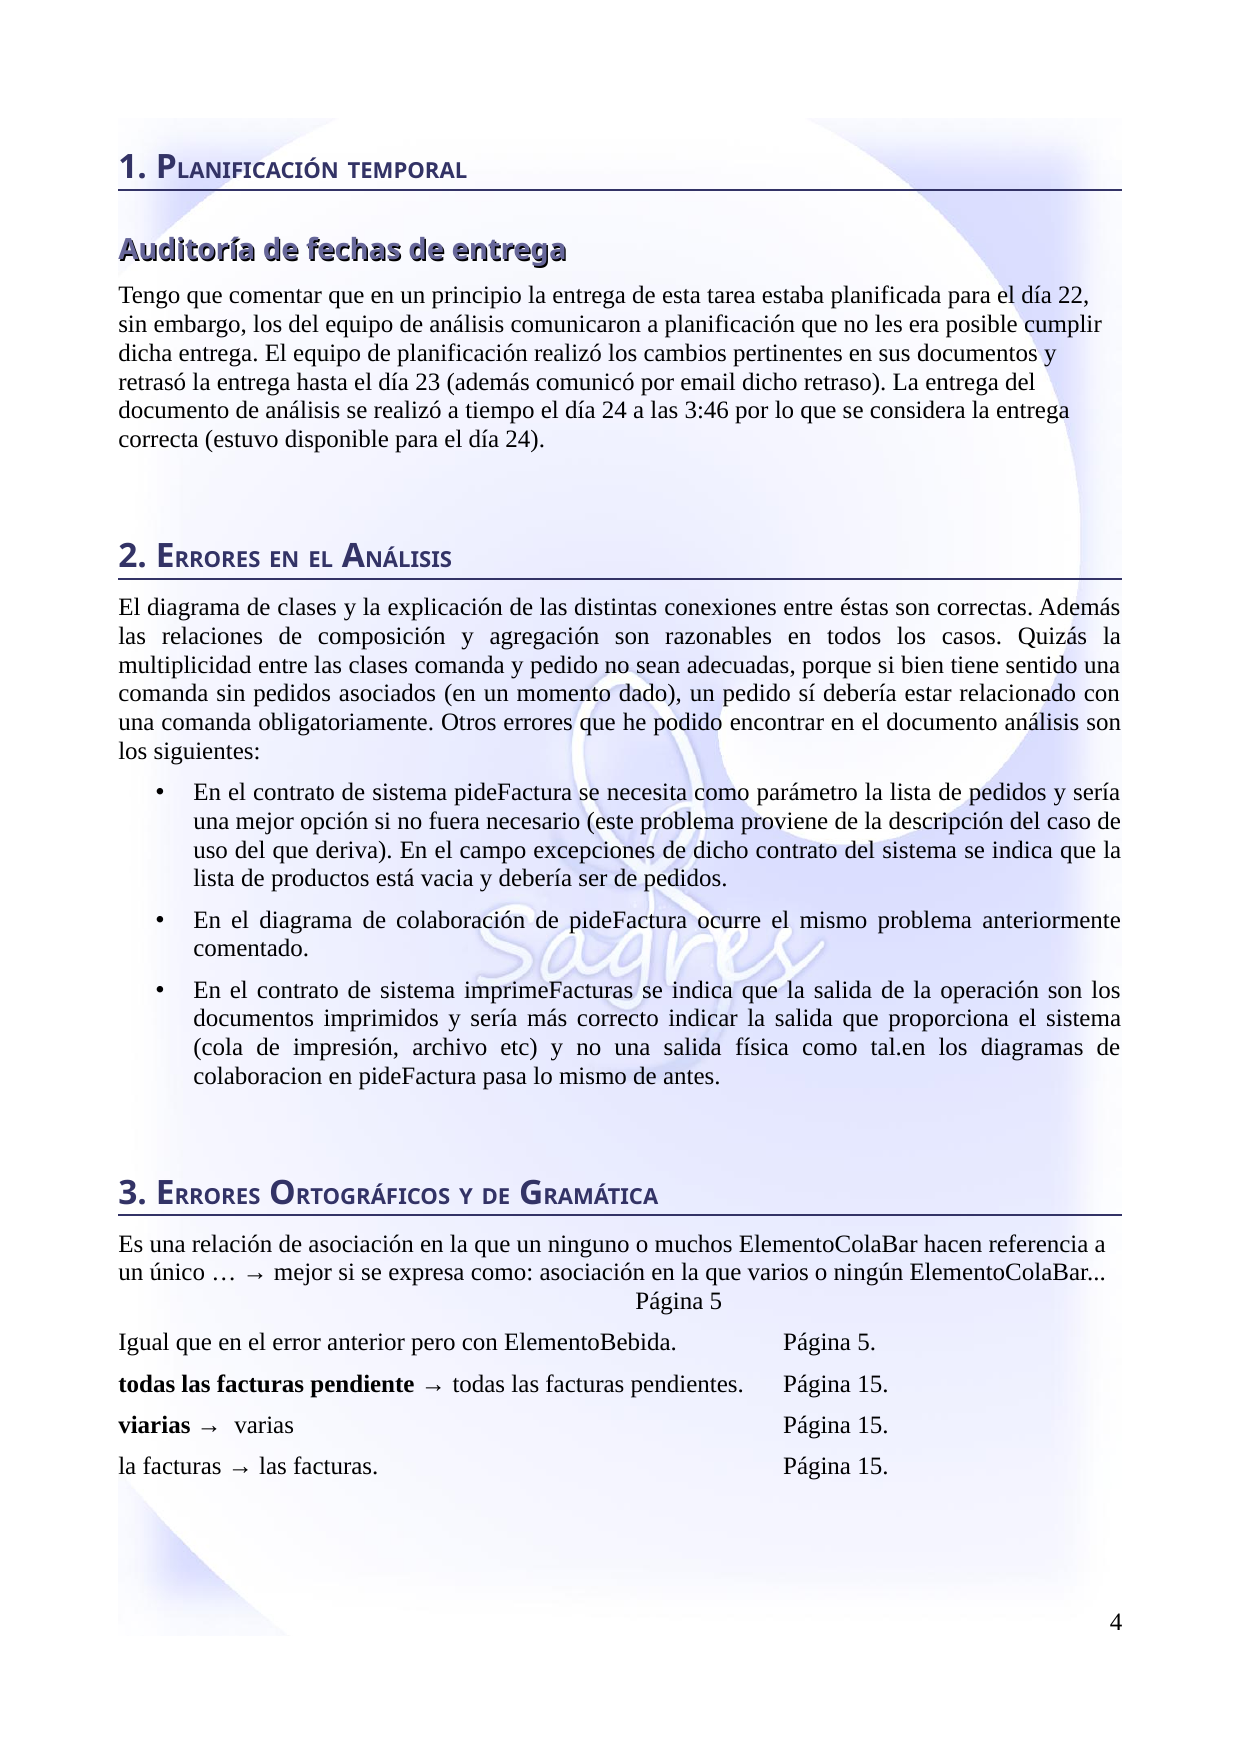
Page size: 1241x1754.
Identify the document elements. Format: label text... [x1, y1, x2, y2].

picture [118, 1356, 1122, 1369]
picture [118, 580, 1122, 592]
text viarias → varias Página 15. [118, 1410, 1122, 1439]
text la facturas → las facturas. Página 15. [118, 1451, 1122, 1480]
subtitle Auditoría de fechas de entrega [118, 228, 1122, 268]
text Es una relación de asociación en la que un ninguno o muchos ElementoColaBar hacen referencia a un único … → mejor si se expresa como: asociación en la que varios o ningún ElementoColaBar... Página 5 [118, 1229, 1122, 1315]
picture [118, 118, 1122, 143]
subtitle 2. Errores en el Análisis [118, 532, 1122, 578]
text El diagrama de clases y la explicación de las distintas conexiones entre éstas son correctas. Además las relaciones de composición y agregación son razonables en todos los casos. Quizás la multiplicidad entre las clases comanda y pedido no sean adecuadas, porque si bien tiene sentido una comanda sin pedidos asociados (en un momento dado), un pedido sí debería estar relacionado con una comanda obligatoriamente. Otros errores que he podido encontrar en el documento análisis son los siguientes: [118, 592, 1122, 765]
text Tengo que comentar que en un principio la entrega de esta tarea estaba planificada para el día 22, sin embargo, los del equipo de análisis comunicaron a planificación que no les era posible cumplir dicha entrega. El equipo de planificación realizó los cambios pertinentes en sus documentos y retrasó la entrega hasta el día 23 (además comunicó por email dicho retraso). La entrega del documento de análisis se realizó a tiempo el día 24 a las 3:46 por lo que se considera la entrega correcta (estuvo disponible para el día 24). [118, 281, 1122, 453]
picture [118, 1480, 1122, 1636]
subtitle 3. Errores Ortográficos y de Gramática [118, 1168, 1122, 1214]
picture [118, 1216, 1122, 1229]
list En el contrato de sistema pideFactura se necesita como parámetro la lista de pedidos y sería una mejor opción si no fuera necesario (este problema proviene de la descripción del caso de uso del que deriva). En el campo excepciones de dicho contrato del sistema se indica que la lista de productos está vacia y debería ser de pedidos. [156, 777, 1122, 892]
text todas las facturas pendiente → todas las facturas pendientes. Página 15. [118, 1369, 1122, 1397]
picture [118, 453, 1122, 532]
picture [118, 1439, 1122, 1451]
picture [118, 191, 1122, 228]
text Igual que en el error anterior pero con ElementoBebida. Página 5. [118, 1327, 1122, 1356]
picture [118, 1315, 1122, 1327]
subtitle 1. Planificación temporal [118, 143, 1122, 189]
picture [118, 268, 1122, 281]
picture [118, 1397, 1122, 1410]
list En el contrato de sistema imprimeFacturas se indica que la salida de la operación son los documentos imprimidos y sería más correcto indicar la salida que proporciona el sistema (cola de impresión, archivo etc) y no una salida física como tal.en los diagramas de colaboracion en pideFactura pasa lo mismo de antes. [156, 975, 1122, 1090]
picture [118, 765, 1122, 1168]
list En el diagrama de colaboración de pideFactura ocurre el mismo problema anteriormente comentado. [156, 905, 1122, 962]
